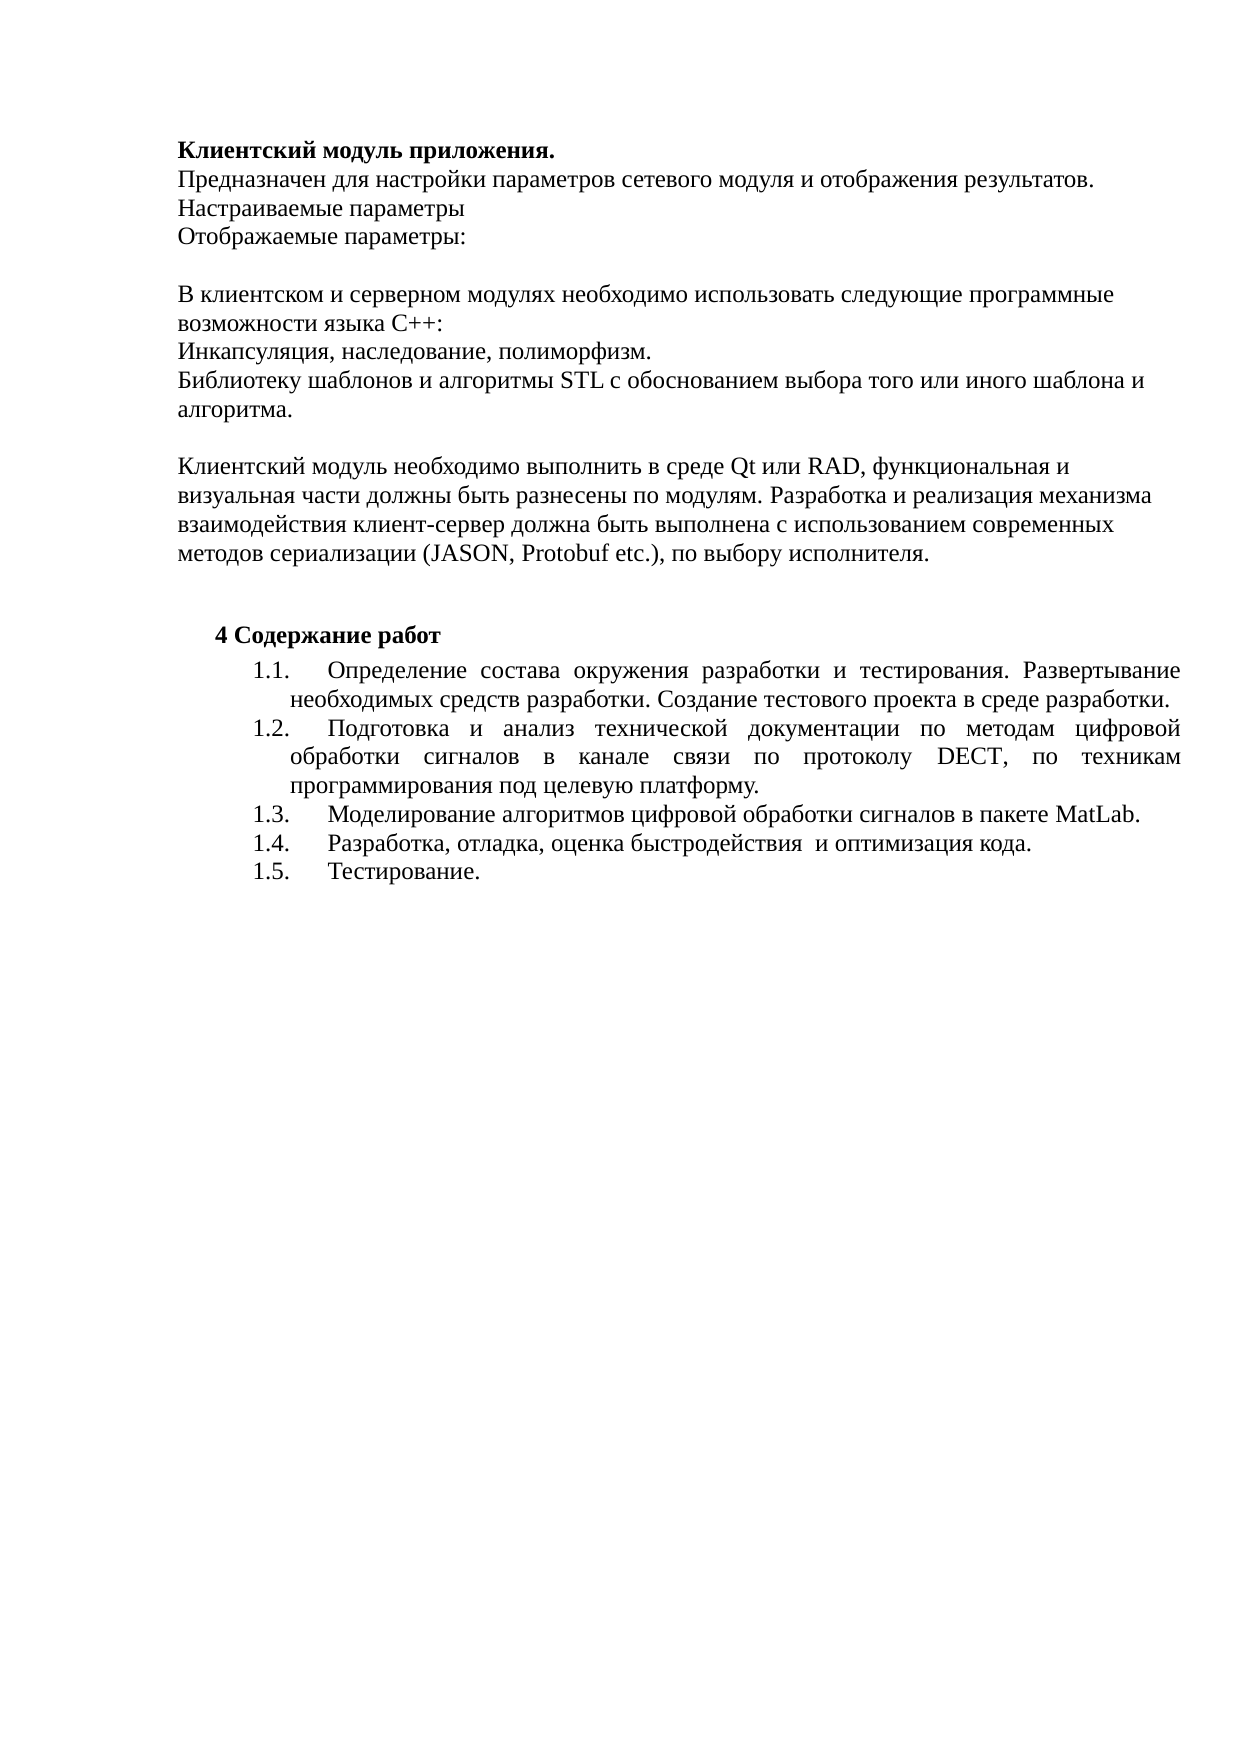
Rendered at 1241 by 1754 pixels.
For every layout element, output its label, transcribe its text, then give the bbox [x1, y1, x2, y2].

text Отображаемые параметры: [177, 221, 1181, 250]
list Моделирование алгоритмов цифровой обработки сигналов в пакете MatLab. [252, 799, 1181, 828]
list Тестирование. [252, 856, 1181, 885]
text Клиентский модуль необходимо выполнить в среде Qt или RAD, функциональная и визуальная части должны быть разнесены по модулям. Разработка и реализация механизма взаимодействия клиент-сервер должна быть выполнена с использованием современных методов сериализации (JASON, Protobuf etc.), по выбору исполнителя. [177, 451, 1181, 566]
text Предназначен для настройки параметров сетевого модуля и отображения результатов. [177, 164, 1181, 193]
text Клиентский модуль приложения. [177, 135, 1181, 164]
list Разработка, отладка, оценка быстродействия и оптимизация кода. [252, 828, 1181, 856]
text Настраиваемые параметры [177, 193, 1181, 221]
text В клиентском и серверном модулях необходимо использовать следующие программные возможности языка C++: [177, 279, 1181, 336]
list Определение состава окружения разработки и тестирования. Развертывание необходимых средств разработки. Создание тестового проекта в среде разработки. [252, 655, 1181, 713]
text Инкапсуляция, наследование, полиморфизм. [177, 336, 1181, 365]
list Подготовка и анализ технической документации по методам цифровой обработки сигналов в канале связи по протоколу DECT, по техникам программирования под целевую платформу. [252, 713, 1181, 799]
text Библиотеку шаблонов и алгоритмы STL с обоснованием выбора того или иного шаблона и алгоритма. [177, 365, 1181, 423]
subtitle 4 Содержание работ [215, 620, 1181, 649]
